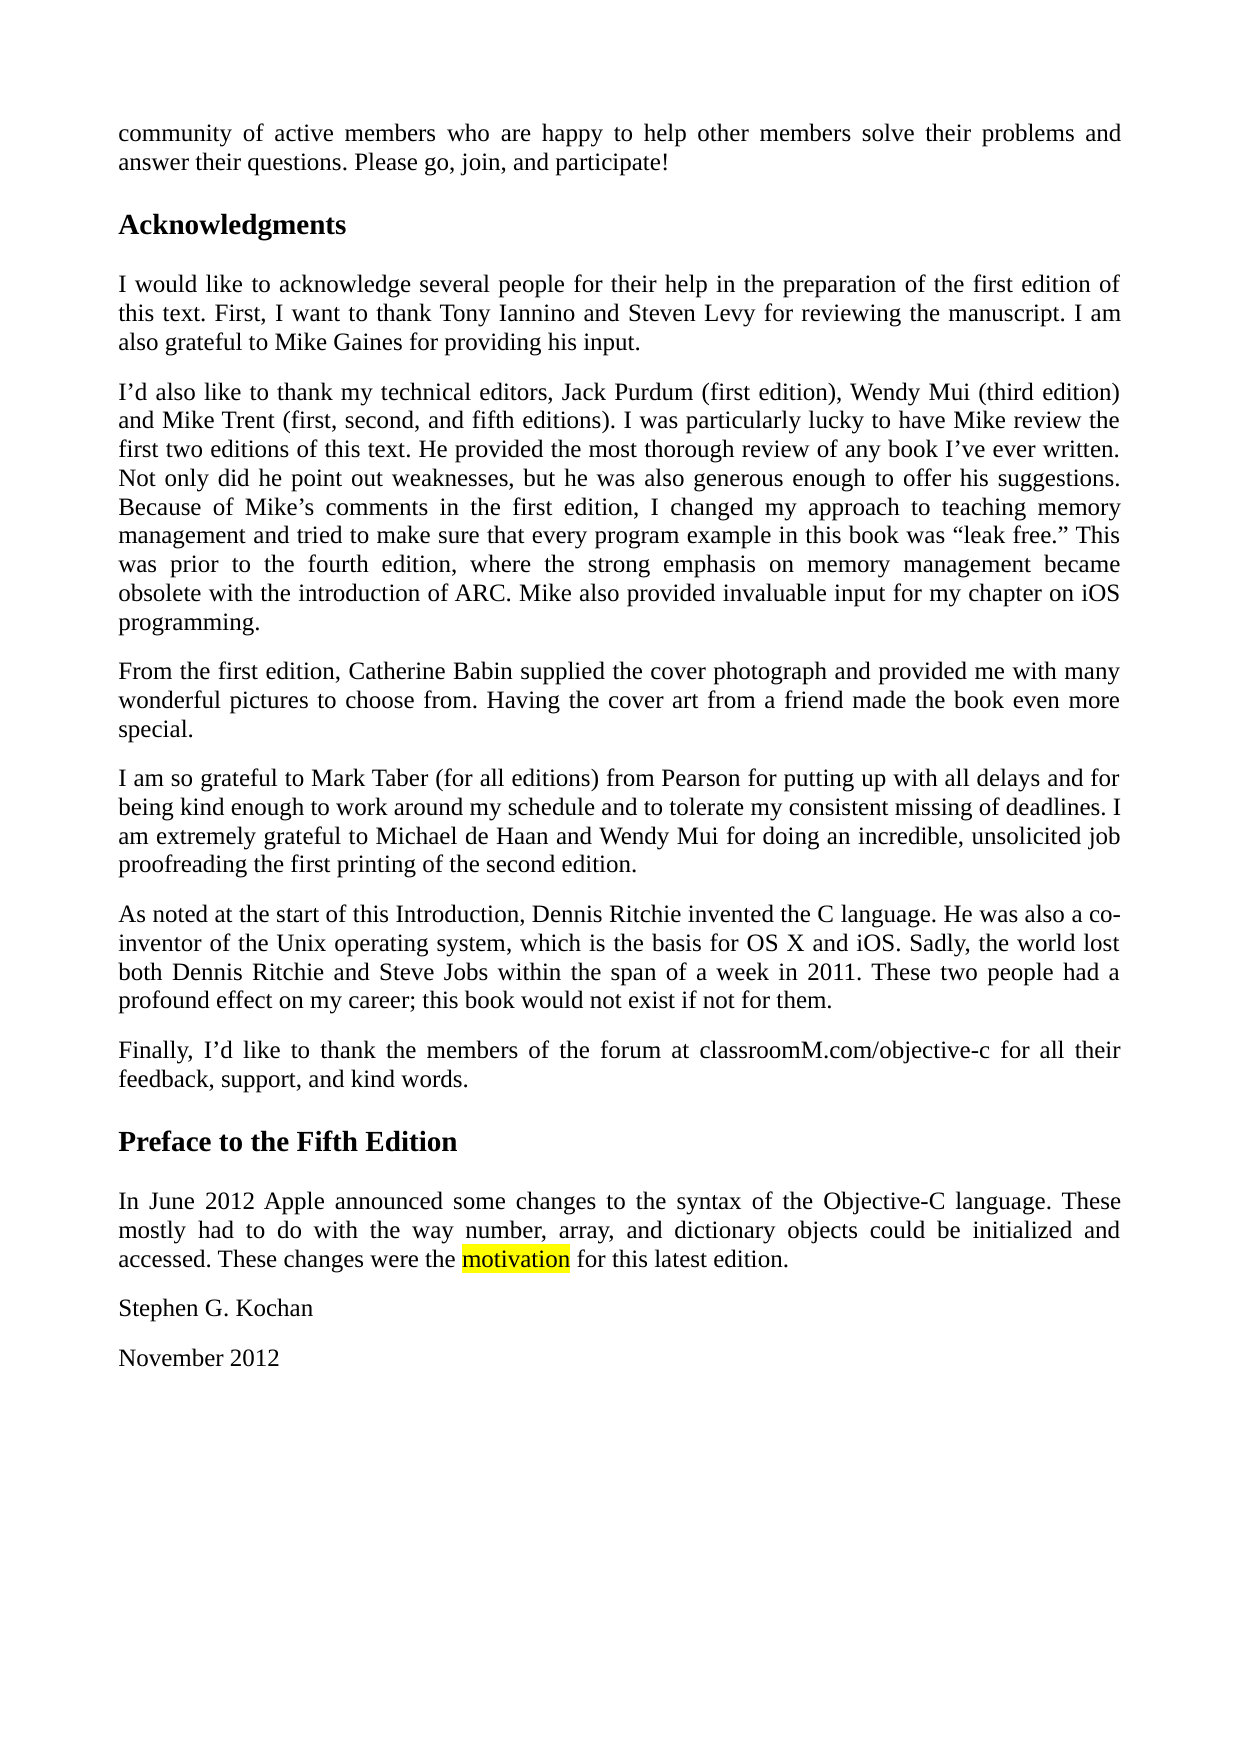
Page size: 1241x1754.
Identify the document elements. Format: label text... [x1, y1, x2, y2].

subtitle community of active members who are happy to help other members solve their problems and answer their questions. Please go, join, and participate! [118, 118, 1122, 176]
subtitle Finally, I’d like to thank the members of the forum at classroomM.com/objective-c for all their feedback, support, and kind words. [118, 1035, 1122, 1092]
subtitle In June 2012 Apple announced some changes to the syntax of the Objective-C language. These mostly had to do with the way number, array, and dictionary objects could be initialized and accessed. These changes were the motivation for this latest edition. [118, 1186, 1122, 1273]
subtitle I’d also like to thank my technical editors, Jack Purdum (first edition), Wendy Mui (third edition) and Mike Trent (first, second, and fifth editions). I was particularly lucky to have Mike review the first two editions of this text. He provided the most thorough review of any book I’ve ever written. Not only did he point out weaknesses, but he was also generous enough to offer his suggestions. Because of Mike’s comments in the first edition, I changed my approach to teaching memory management and tried to make sure that every program example in this book was “leak free.” This was prior to the fourth edition, where the strong emphasis on memory management became obsolete with the introduction of ARC. Mike also provided invaluable input for my chapter on iOS programming. [118, 377, 1122, 635]
subtitle Stephen G. Kochan [118, 1293, 1122, 1322]
subtitle As noted at the start of this Introduction, Dennis Ritchie invented the C language. He was also a co-inventor of the Unix operating system, which is the basis for OS X and iOS. Sadly, the world lost both Dennis Ritchie and Steve Jobs within the span of a week in 2011. These two people had a profound effect on my career; this book would not exist if not for them. [118, 899, 1122, 1014]
subtitle From the first edition, Catherine Babin supplied the cover photograph and provided me with many wonderful pictures to choose from. Having the cover art from a friend made the book even more special. [118, 656, 1122, 742]
subtitle Preface to the Fifth Edition [118, 1124, 1122, 1157]
subtitle November 2012 [118, 1343, 1122, 1372]
subtitle I am so grateful to Mark Taber (for all editions) from Pearson for putting up with all delays and for being kind enough to work around my schedule and to tolerate my consistent missing of deadlines. I am extremely grateful to Michael de Haan and Wendy Mui for doing an incredible, unsolicited job proofreading the first printing of the second edition. [118, 763, 1122, 878]
subtitle I would like to acknowledge several people for their help in the preparation of the first edition of this text. First, I want to thank Tony Iannino and Steven Levy for reviewing the manuscript. I am also grateful to Mike Gaines for providing his input. [118, 269, 1122, 356]
subtitle Acknowledgments [118, 207, 1122, 240]
